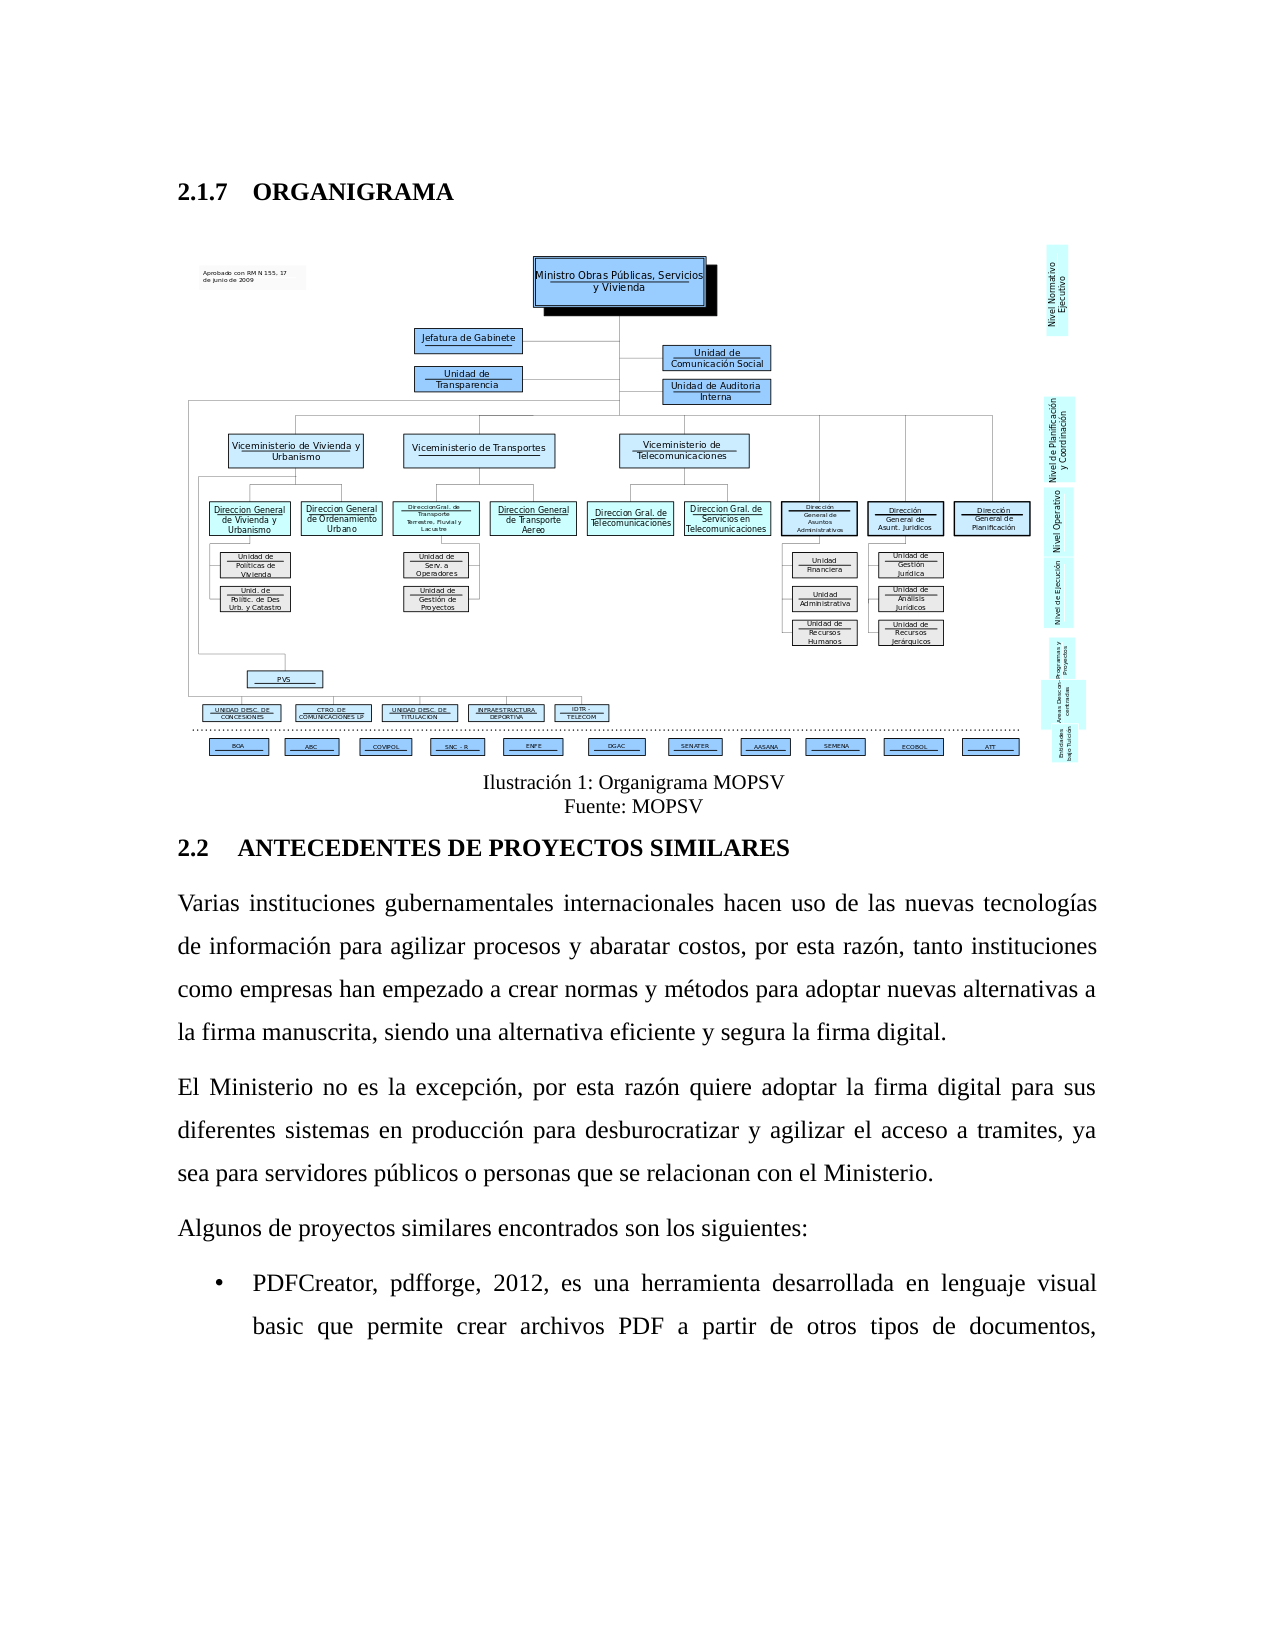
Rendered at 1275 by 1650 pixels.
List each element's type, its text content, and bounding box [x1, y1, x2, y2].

subtitle ANTECEDENTES DE PROYECTOS SIMILARES [177, 230, 1098, 862]
text Algunos de proyectos similares encontrados son los siguientes: [177, 1213, 1098, 1242]
text Ilustración 1: Organigrama MOPSV [173, 771, 1094, 794]
subtitle ORGANIGRAMA [177, 177, 1098, 206]
picture [173, 239, 1094, 771]
text Varias instituciones gubernamentales internacionales hacen uso de las nuevas tecnologías de información para agilizar procesos y abaratar costos, por esta razón, tanto instituciones como empresas han empezado a crear normas y métodos para adoptar nuevas alternativas a la firma manuscrita, siendo una alternativa eficiente y segura la firma digital. [177, 888, 1098, 1046]
text El Ministerio no es la excepción, por esta razón quiere adoptar la firma digital para sus diferentes sistemas en producción para desburocratizar y agilizar el acceso a tramites, ya sea para servidores públicos o personas que se relacionan con el Ministerio. [177, 1072, 1098, 1187]
list PDFCreator, pdfforge, 2012, es una herramienta desarrollada en lenguaje visual basic que permite crear archivos PDF a partir de otros tipos de documentos, [215, 1268, 1098, 1340]
text Fuente: MOPSV [173, 794, 1094, 818]
